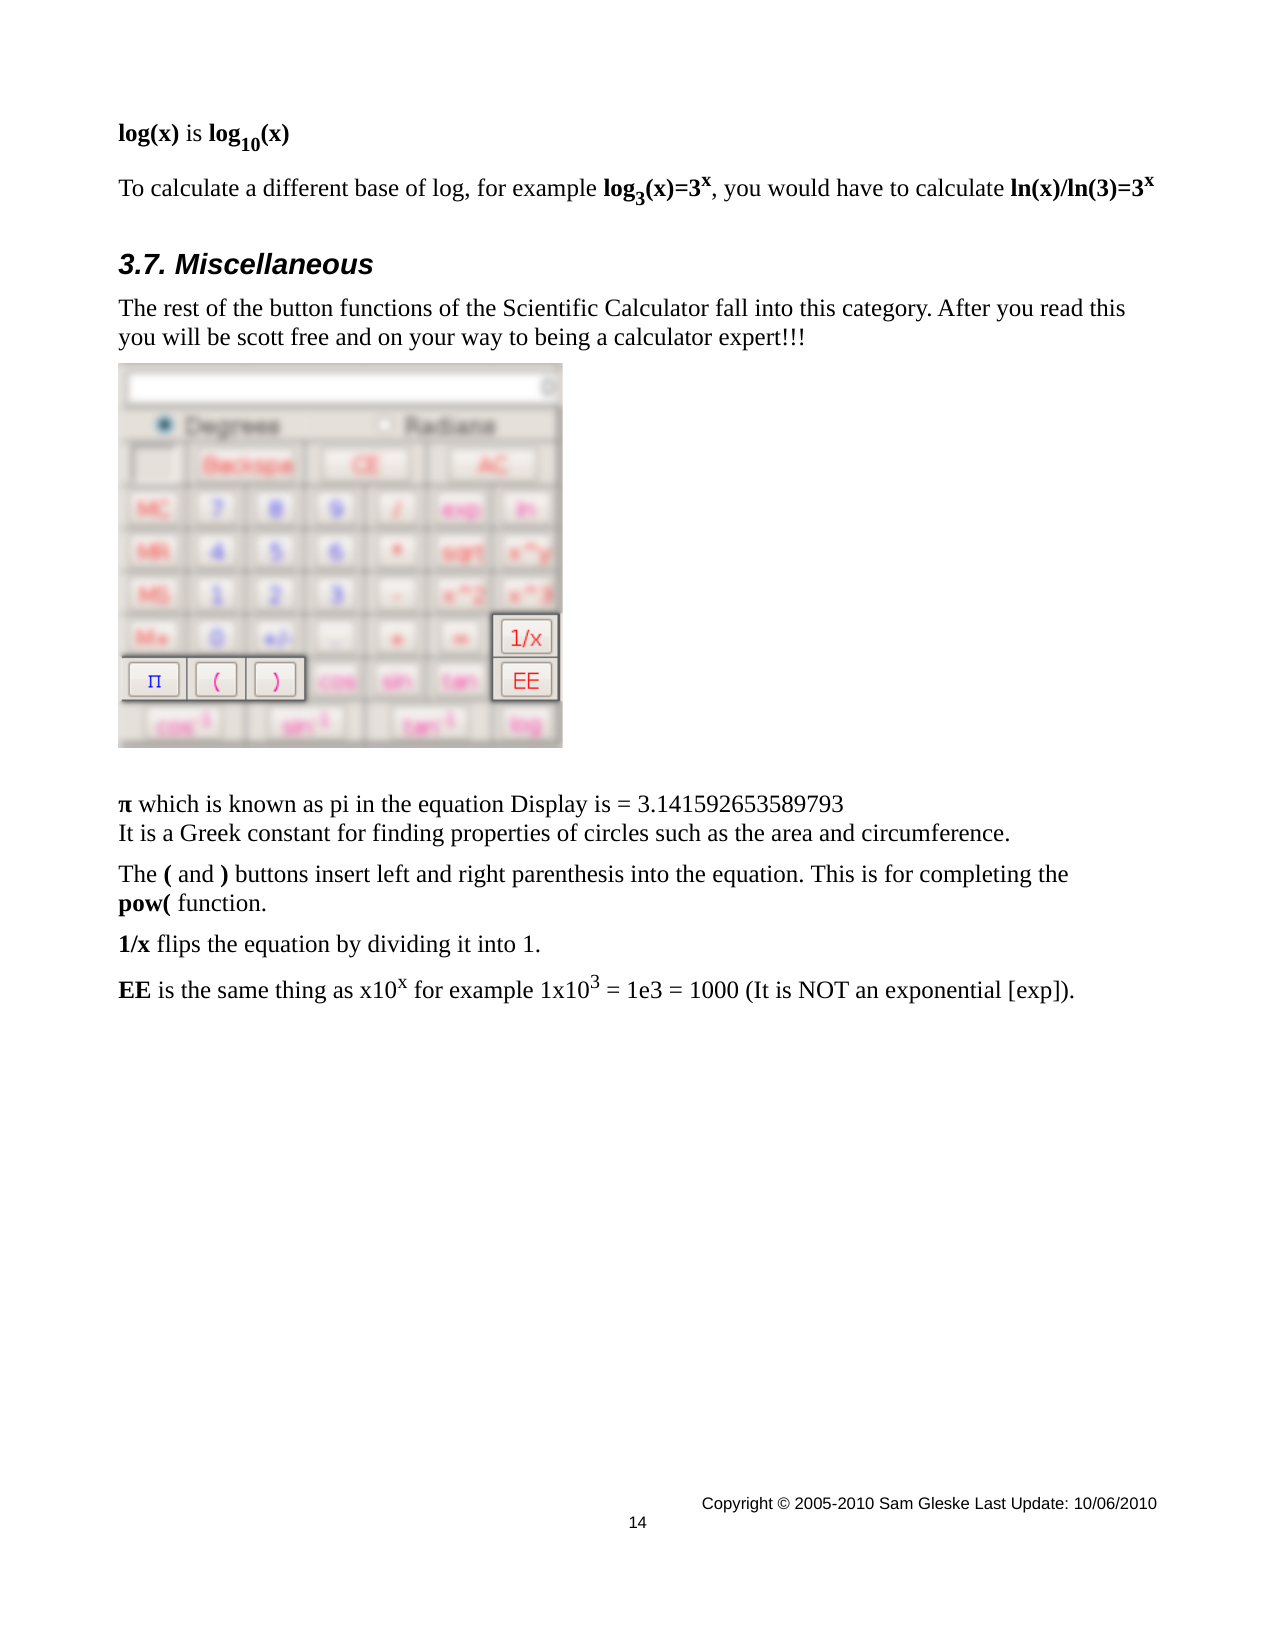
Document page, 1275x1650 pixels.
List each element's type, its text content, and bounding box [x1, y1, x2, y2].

text π which is known as pi in the equation Display is = 3.141592653589793 It is a Greek constant for finding properties of circles such as the area and circumference. [118, 789, 1157, 846]
picture [118, 363, 563, 748]
text The rest of the button functions of the Scientific Calculator fall into this category. After you read this you will be scott free and on your way to being a calculator expert!!! [118, 293, 1157, 351]
text log(x) is log10(x) [118, 118, 1157, 155]
text 1/x flips the equation by dividing it into 1. [118, 929, 1157, 958]
text The ( and ) buttons insert left and right parenthesis into the equation. This is for completing the pow( function. [118, 859, 1157, 916]
subtitle 3.7. Miscellaneous [118, 247, 1157, 281]
text EE is the same thing as x10x for example 1x103 = 1e3 = 1000 (It is NOT an exponential [exp]). [118, 970, 1157, 1004]
text To calculate a different base of log, for example log3(x)=3x, you would have to calculate ln(x)/ln(3)=3x [118, 168, 1157, 210]
